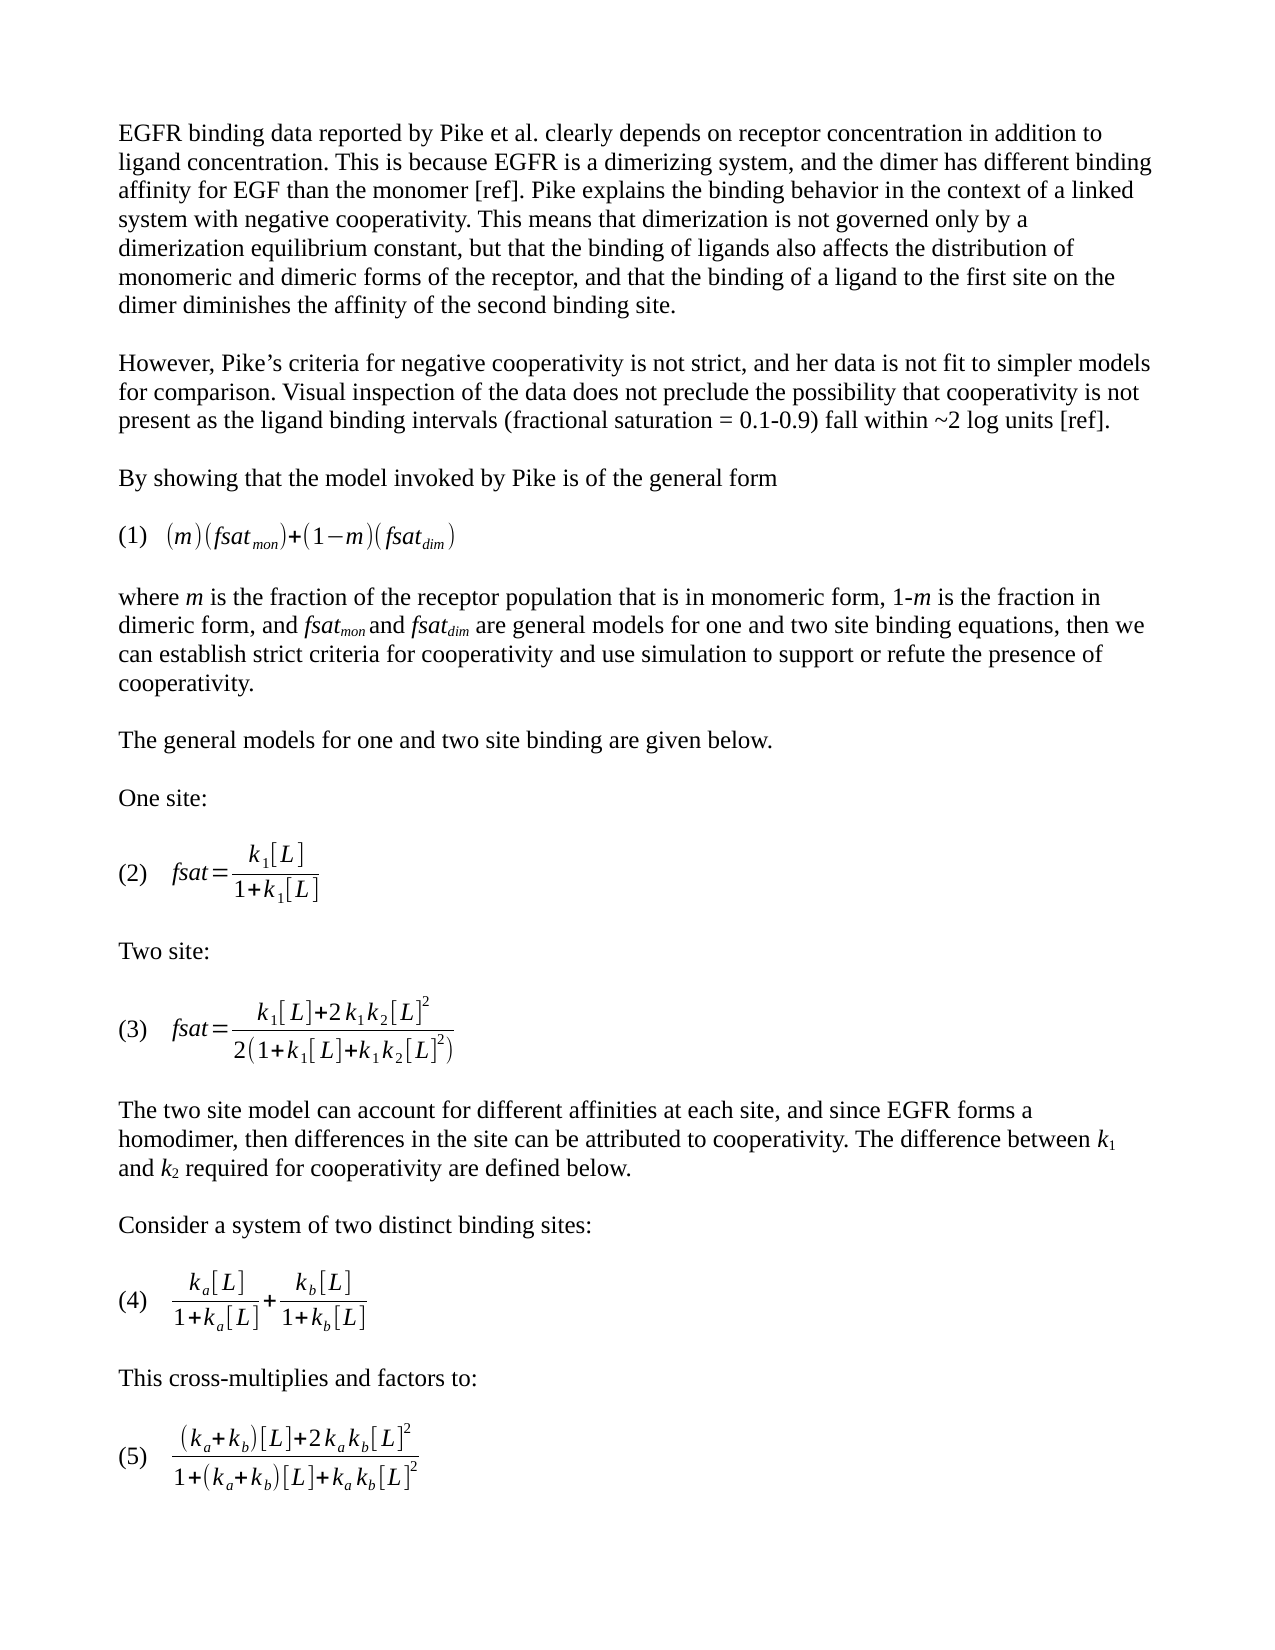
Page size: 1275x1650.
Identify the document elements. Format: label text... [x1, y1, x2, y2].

text However, Pike’s criteria for negative cooperativity is not strict, and her data is not fit to simpler models for comparison. Visual inspection of the data does not preclude the possibility that cooperativity is not present as the ligand binding intervals (fractional saturation = 0.1-0.9) fall within ~2 log units [ref]. [118, 348, 1157, 434]
text (1) [118, 521, 1157, 553]
text (5) [118, 1421, 1157, 1494]
text where m is the fraction of the receptor population that is in monomeric form, 1-m is the fraction in dimeric form, and fsatmon and fsatdim are general models for one and two site binding equations, then we can establish strict criteria for cooperativity and use simulation to support or refute the presence of cooperativity. [118, 582, 1157, 697]
text (3) [118, 993, 1157, 1067]
text This cross-multiplies and factors to: [118, 1363, 1157, 1392]
text By showing that the model invoked by Pike is of the general form [118, 463, 1157, 492]
text EGFR binding data reported by Pike et al. clearly depends on receptor concentration in addition to ligand concentration. This is because EGFR is a dimerizing system, and the dimer has different binding affinity for EGF than the monomer [ref]. Pike explains the binding behavior in the context of a linked system with negative cooperativity. This means that dimerization is not governed only by a dimerization equilibrium constant, but that the binding of ligands also affects the distribution of monomeric and dimeric forms of the receptor, and that the binding of a ligand to the first site on the dimer diminishes the affinity of the second binding site. [118, 118, 1157, 319]
text (2) [118, 841, 1157, 907]
text The two site model can account for different affinities at each site, and since EGFR forms a homodimer, then differences in the site can be attributed to cooperativity. The difference between k1 and k2 required for cooperativity are defined below. [118, 1096, 1157, 1182]
text Two site: [118, 936, 1157, 964]
text The general models for one and two site binding are given below. [118, 726, 1157, 754]
text Consider a system of two distinct binding sites: [118, 1211, 1157, 1239]
text (4) [118, 1268, 1157, 1334]
text One site: [118, 783, 1157, 812]
